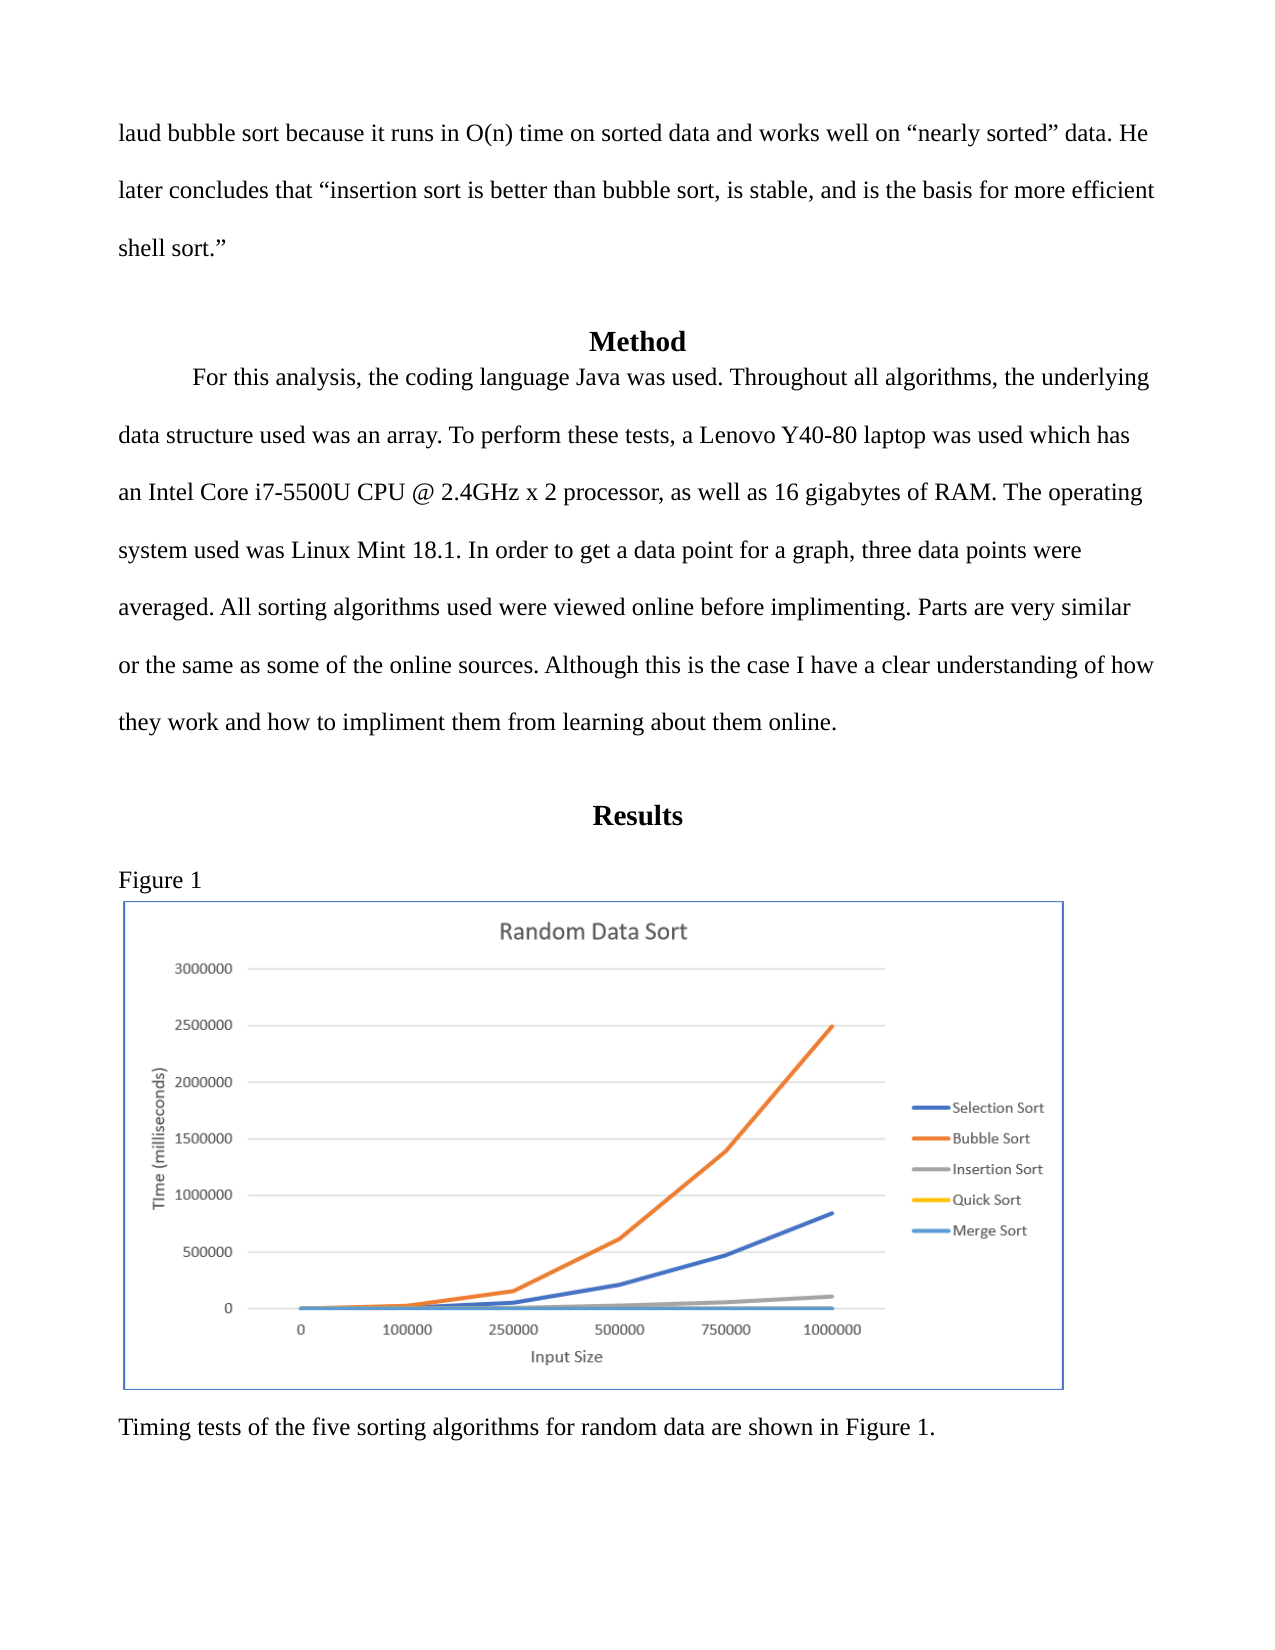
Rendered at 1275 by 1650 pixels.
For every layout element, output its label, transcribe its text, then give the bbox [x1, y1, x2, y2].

text Figure 1 [118, 866, 1157, 894]
text laud bubble sort because it runs in O(n) time on sorted data and works well on “nearly sorted” data. He later concludes that “insertion sort is better than bubble sort, is stable, and is the basis for more efficient shell sort.” [118, 118, 1157, 262]
text For this analysis, the coding language Java was used. Throughout all algorithms, the underlying data structure used was an array. To perform these tests, a Lenovo Y40-80 laptop was used which has an Intel Core i7-5500U CPU @ 2.4GHz x 2 processor, as well as 16 gigabytes of RAM. The operating system used was Linux Mint 18.1. In order to get a data point for a graph, three data points were averaged. All sorting algorithms used were viewed online before implimenting. Parts are very similar or the same as some of the online sources. Although this is the case I have a clear understanding of how they work and how to impliment them from learning about them online. [118, 358, 1157, 736]
text Timing tests of the five sorting algorithms for random data are shown in Figure 1. [118, 1412, 1157, 1441]
text Method [118, 291, 1157, 358]
text Results [118, 798, 1157, 832]
picture [166, 923, 1068, 1393]
